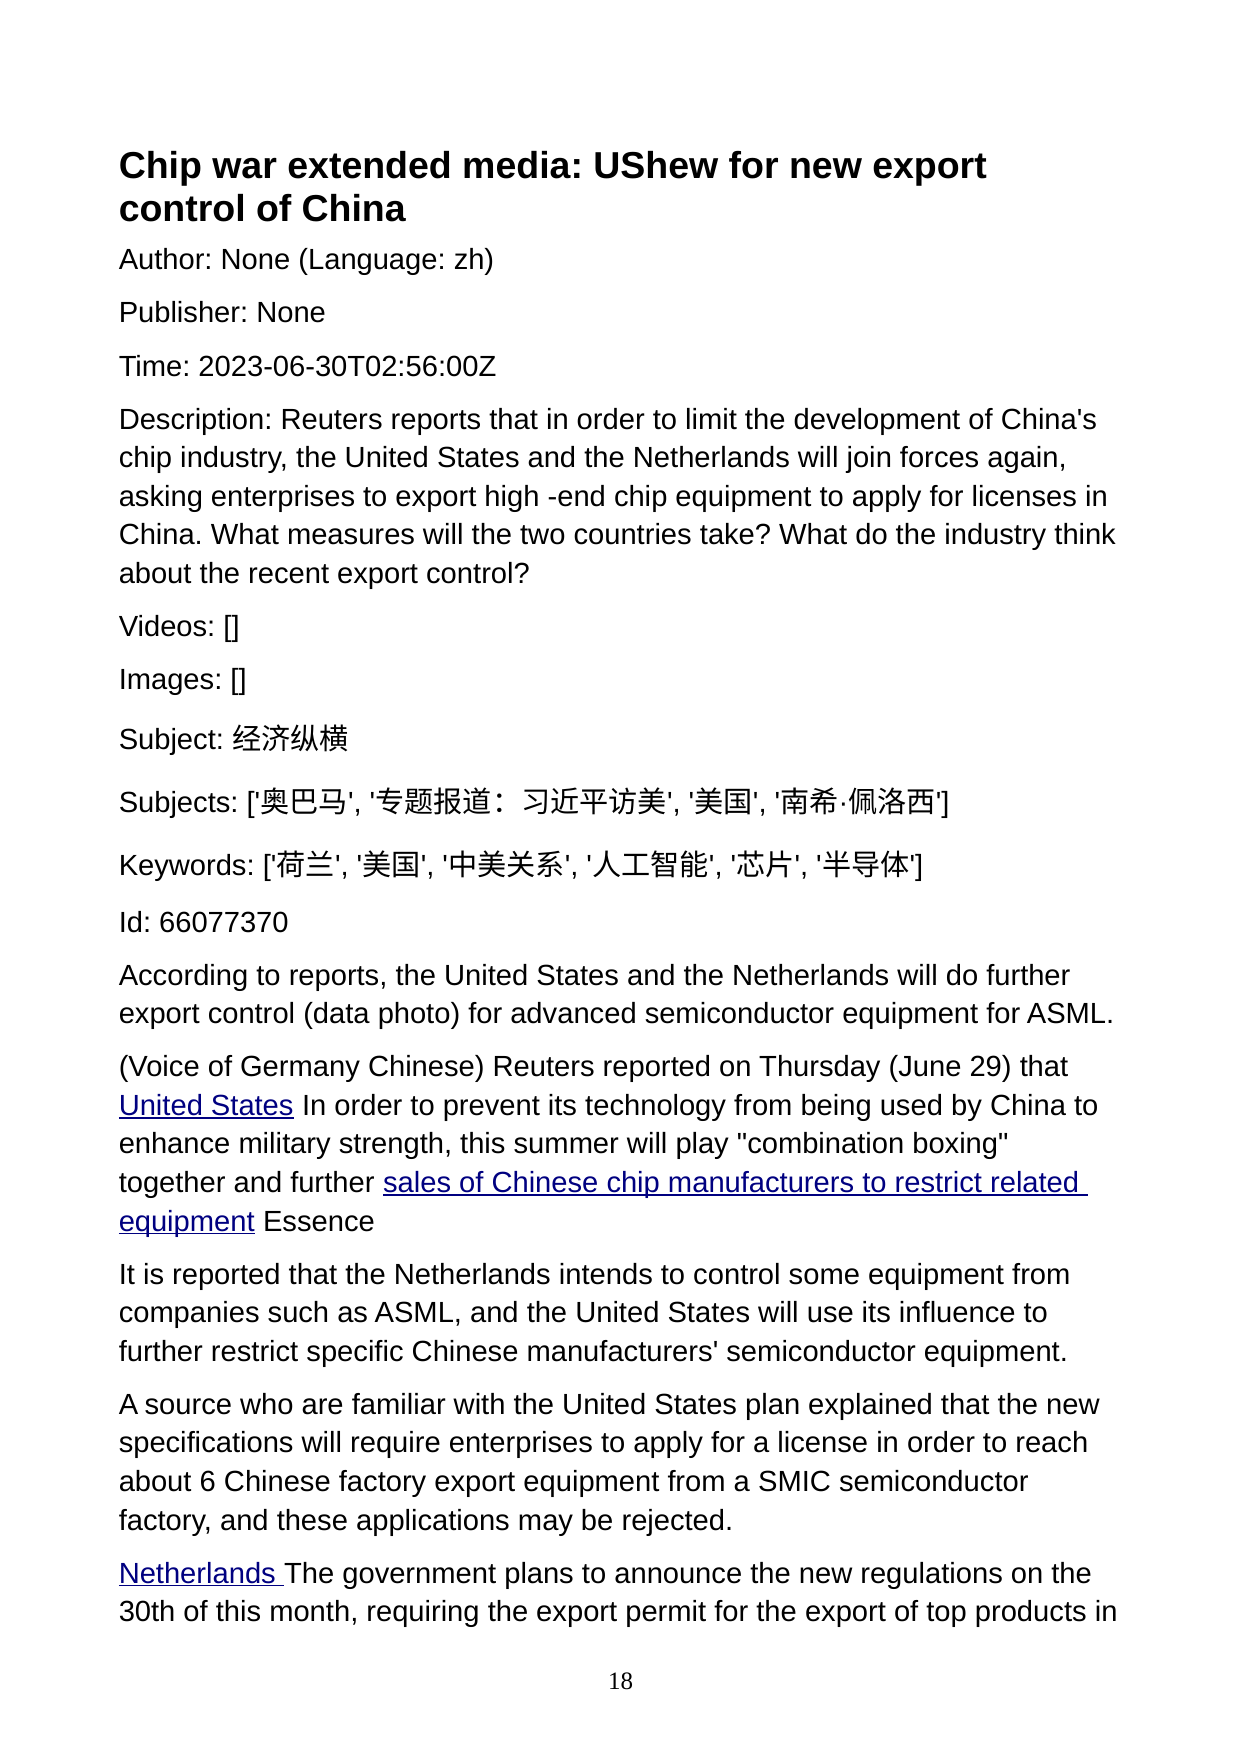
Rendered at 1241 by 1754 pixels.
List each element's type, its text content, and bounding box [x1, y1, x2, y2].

text According to reports, the United States and the Netherlands will do further export control (data photo) for advanced semiconductor equipment for ASML. [118, 958, 1122, 1030]
text Time: 2023-06-30T02:56:00Z [118, 348, 1122, 382]
text Subject: 经济纵横 [118, 715, 1122, 757]
text Author: None (Language: zh) [118, 242, 1122, 276]
text Id: 66077370 [118, 904, 1122, 938]
text Netherlands The government plans to announce the new regulations on the 30th of this month, requiring the export permit for the export of top products in [118, 1556, 1122, 1628]
text Subjects: ['奥巴马', '专题报道：习近平访美', '美国', '南希·佩洛西'] [118, 778, 1122, 821]
text Images: [] [118, 662, 1122, 696]
text Keywords: ['荷兰', '美国', '中美关系', '人工智能', '芯片', '半导体'] [118, 841, 1122, 884]
text Videos: [] [118, 609, 1122, 642]
text It is reported that the Netherlands intends to control some equipment from companies such as ASML, and the United States will use its influence to further restrict specific Chinese manufacturers' semiconductor equipment. [118, 1257, 1122, 1367]
text (Voice of Germany Chinese) Reuters reported on Thursday (June 29) that United States In order to prevent its technology from being used by China to enhance military strength, this summer will play "combination boxing" together and further sales of Chinese chip manufacturers to restrict related equipment Essence [118, 1049, 1122, 1237]
text Publisher: None [118, 295, 1122, 329]
subtitle Chip war extended media: UShew for new export control of China [118, 143, 1122, 230]
text A source who are familiar with the United States plan explained that the new specifications will require enterprises to apply for a license in order to reach about 6 Chinese factory export equipment from a SMIC semiconductor factory, and these applications may be rejected. [118, 1387, 1122, 1536]
text Description: Reuters reports that in order to limit the development of China's chip industry, the United States and the Netherlands will join forces again, asking enterprises to export high -end chip equipment to apply for licenses in China. What measures will the two countries take? What do the industry think about the recent export control? [118, 402, 1122, 589]
